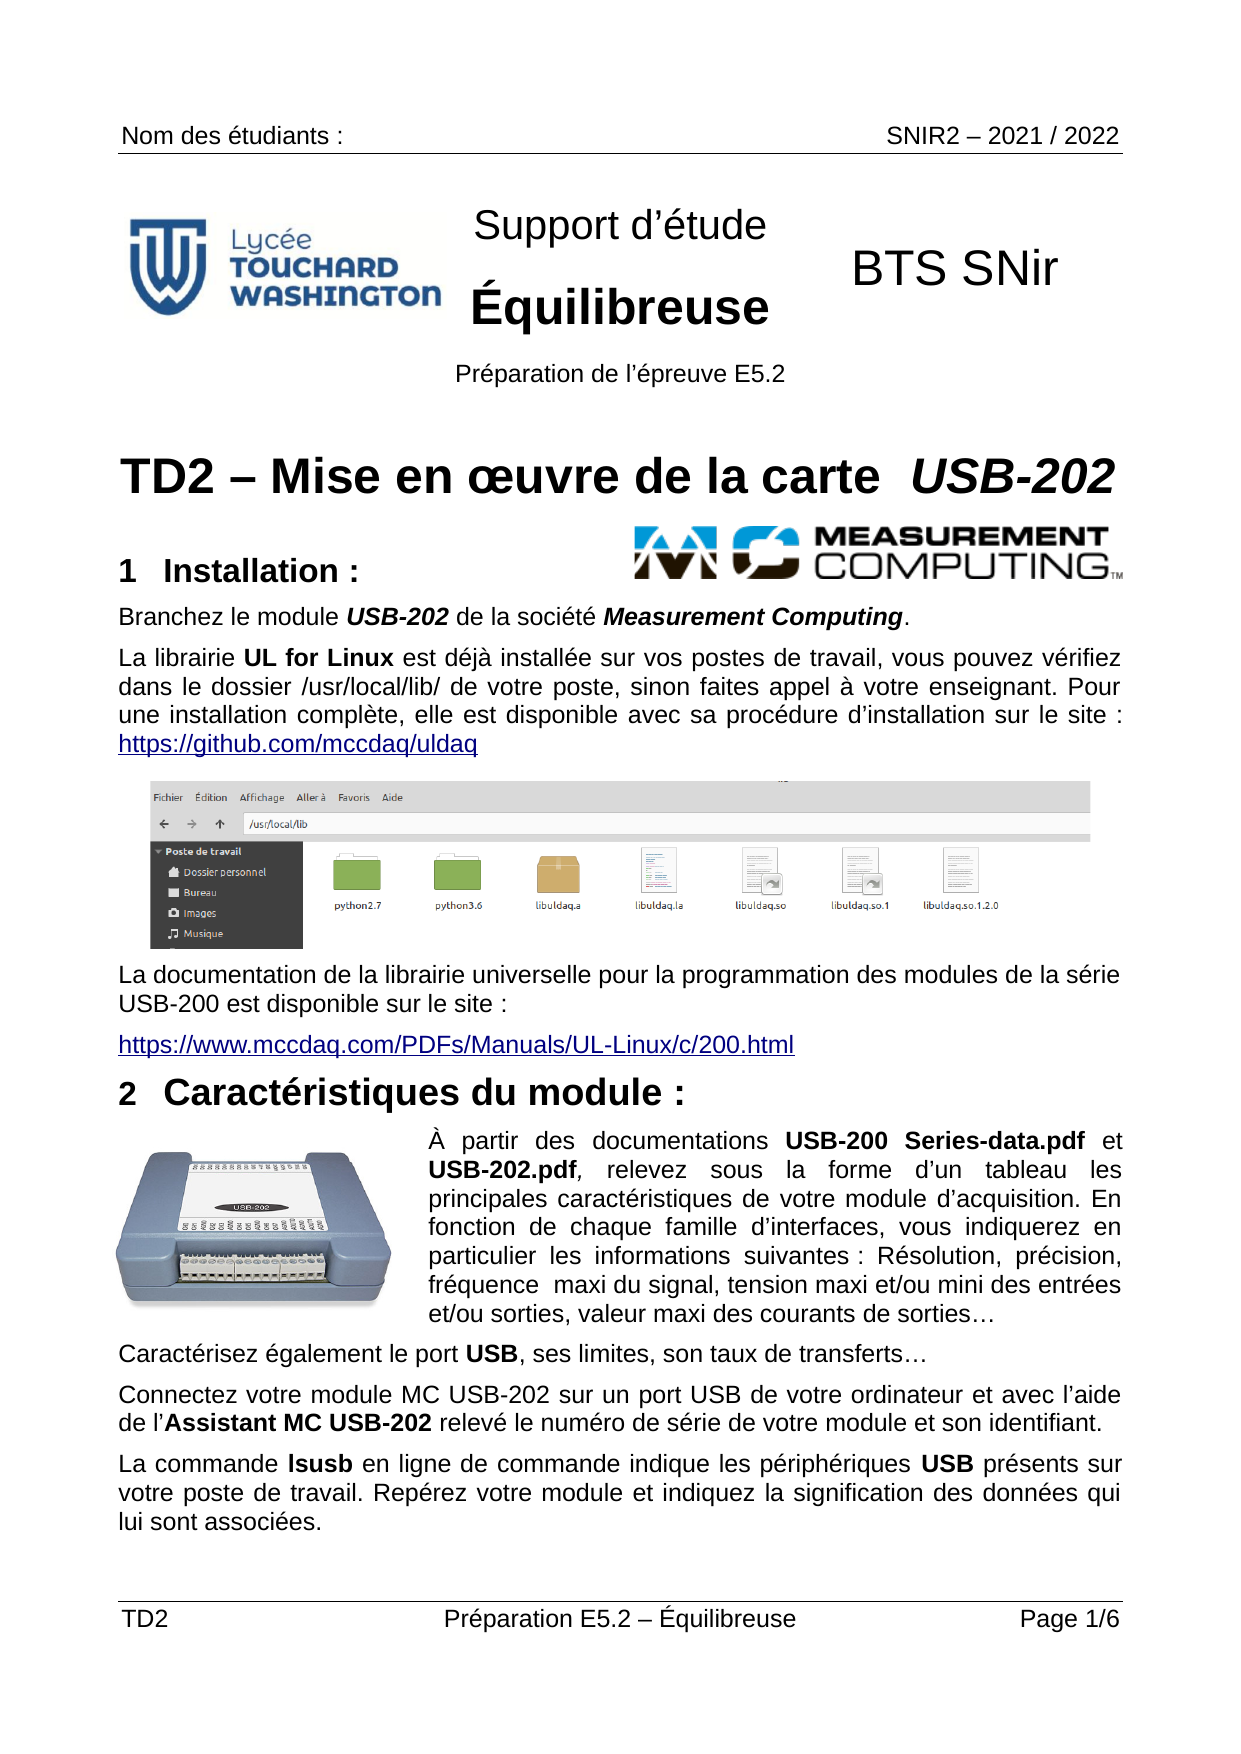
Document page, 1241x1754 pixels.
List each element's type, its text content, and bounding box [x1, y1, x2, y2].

subtitle Caractéristiques du module : [118, 1070, 1123, 1114]
table_header Support d’étude Équilibreuse [453, 182, 788, 353]
table_cell Préparation de l’épreuve E5.2 [118, 353, 1122, 393]
picture [124, 212, 448, 319]
text À partir des documentations USB-200 Series-data.pdf et USB-202.pdf, relevez sous la forme d’un tableau les principales caractéristiques de votre module d’acquisition. En fonction de chaque famille d’interfaces, vous indiquerez en particulier les informations suivantes : Résolution, précision, fréquence maxi du signal, tension maxi et/ou mini des entrées et/ou sorties, valeur maxi des courants de sorties… [118, 1126, 1123, 1327]
picture [107, 1133, 399, 1314]
subtitle Installation : [118, 552, 1123, 590]
picture [634, 526, 1123, 579]
table_header [118, 182, 453, 353]
text https://www.mccdaq.com/PDFs/Manuals/UL-Linux/c/200.html [118, 1029, 1123, 1058]
table_header BTS SNir [788, 182, 1122, 353]
picture [150, 781, 1091, 949]
text Branchez le module USB-202 de la société Measurement Computing. [118, 602, 1123, 631]
text Connectez votre module MC USB-202 sur un port USB de votre ordinateur et avec l’aide de l’Assistant MC USB-202 relevé le numéro de série de votre module et son identifiant. [118, 1380, 1123, 1437]
title TD2 – Mise en œuvre de la carte USB-202 [118, 447, 1123, 504]
text La commande lsusb en ligne de commande indique les périphériques USB présents sur votre poste de travail. Repérez votre module et indiquez la signification des données qui lui sont associées. [118, 1449, 1123, 1535]
text Caractérisez également le port USB, ses limites, son taux de transferts… [118, 1339, 1123, 1368]
text La librairie UL for Linux est déjà installée sur vos postes de travail, vous pouvez vérifiez dans le dossier /usr/local/lib/ de votre poste, sinon faites appel à votre enseignant. Pour une installation complète, elle est disponible avec sa procédure d’installation sur le site : https://github.com/mccdaq/uldaq [118, 643, 1123, 758]
text La documentation de la librairie universelle pour la programmation des modules de la série USB-200 est disponible sur le site : [118, 770, 1123, 1018]
